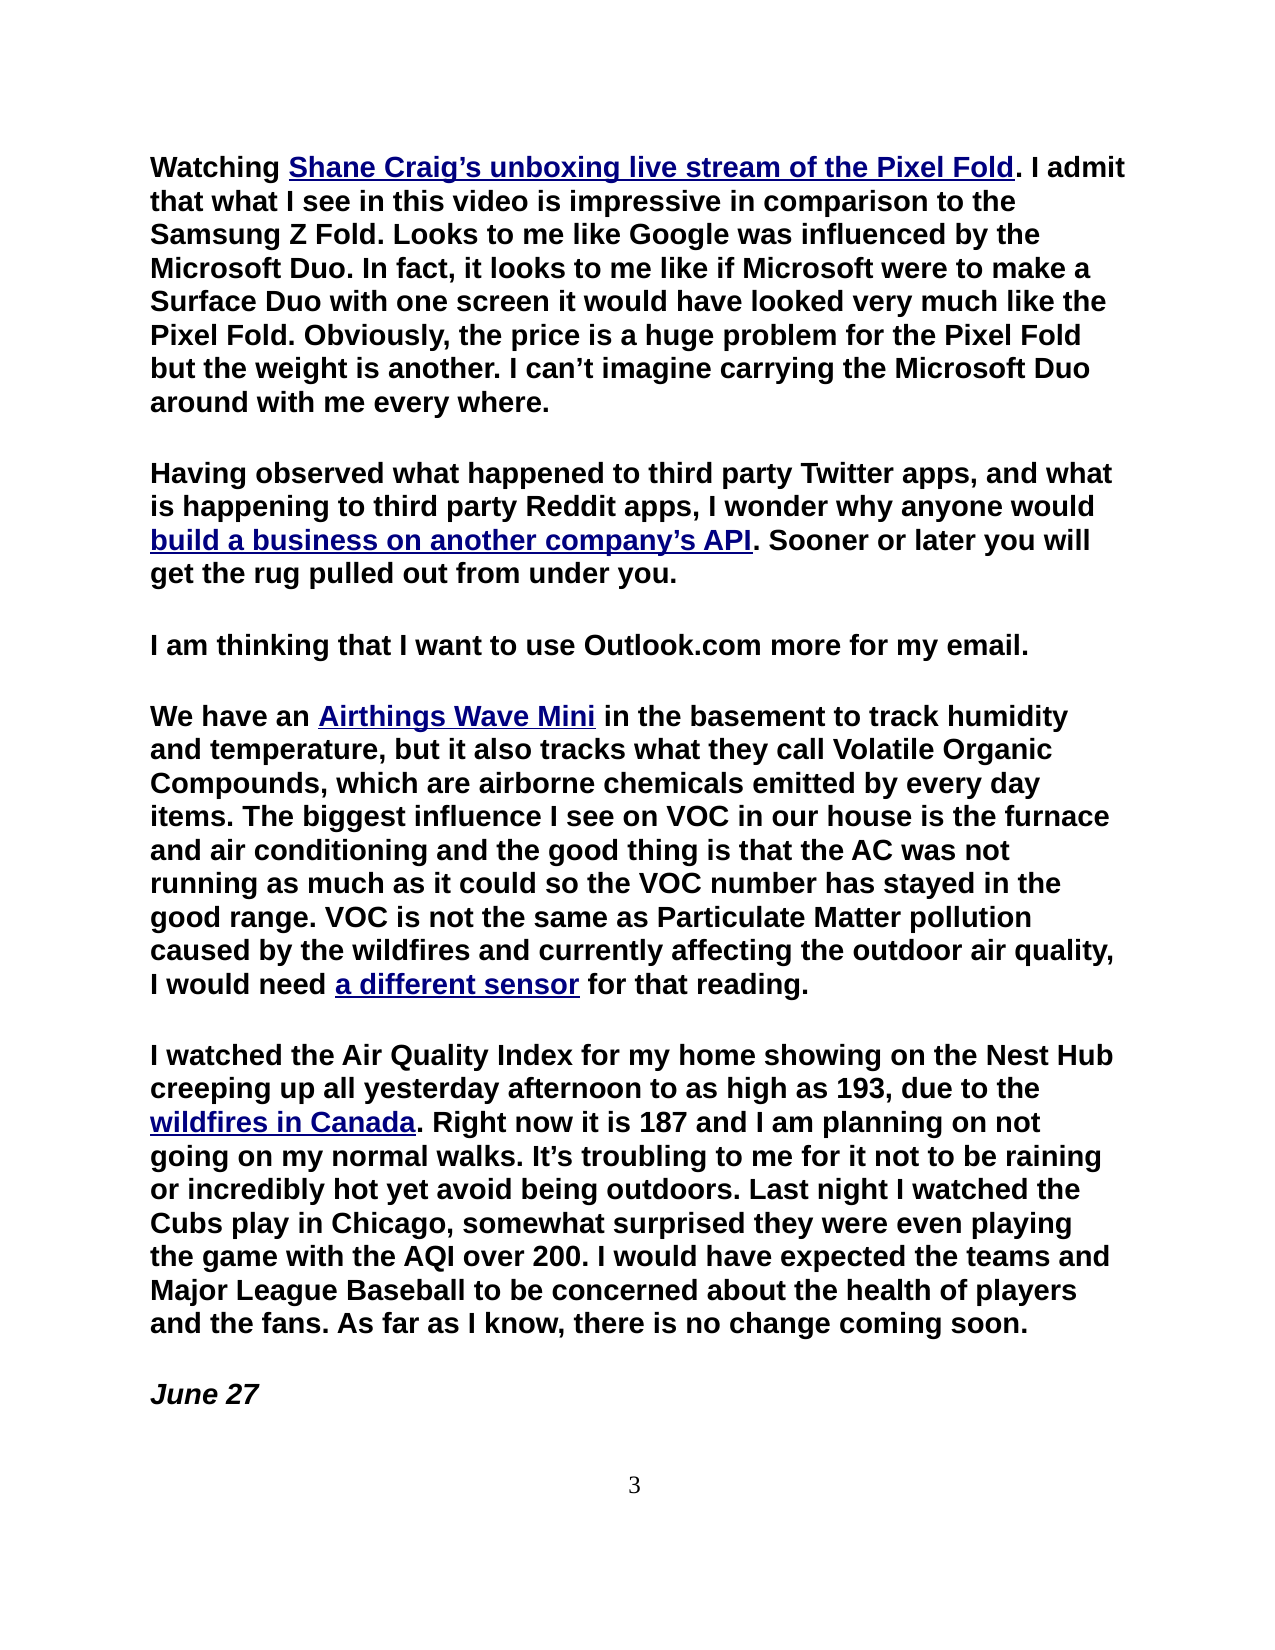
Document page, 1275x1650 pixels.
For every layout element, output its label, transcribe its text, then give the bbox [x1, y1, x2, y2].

subtitle We have an Airthings Wave Mini in the basement to track humidity and temperature, but it also tracks what they call Volatile Organic Compounds, which are airborne chemicals emitted by every day items. The biggest influence I see on VOC in our house is the furnace and air conditioning and the good thing is that the AC was not running as much as it could so the VOC number has stayed in the good range. VOC is not the same as Particulate Matter pollution caused by the wildfires and currently affecting the outdoor air quality, I would need a different sensor for that reading. [150, 698, 1125, 1000]
subtitle I watched the Air Quality Index for my home showing on the Nest Hub creeping up all yesterday afternoon to as high as 193, due to the wildfires in Canada. Right now it is 187 and I am planning on not going on my normal walks. It’s troubling to me for it not to be raining or incredibly hot yet avoid being outdoors. Last night I watched the Cubs play in Chicago, somewhat surprised they were even playing the game with the AQI over 200. I would have expected the teams and Major League Baseball to be concerned about the health of players and the fans. As far as I know, there is no change coming soon. [150, 1038, 1125, 1340]
subtitle June 27 [150, 1377, 1125, 1411]
subtitle Having observed what happened to third party Twitter apps, and what is happening to third party Reddit apps, I wonder why anyone would build a business on another company’s API. Sooner or later you will get the rug pulled out from under you. [150, 456, 1125, 590]
subtitle I am thinking that I want to use Outlook.com more for my email. [150, 627, 1125, 661]
subtitle Watching Shane Craig’s unboxing live stream of the Pixel Fold. I admit that what I see in this video is impressive in comparison to the Samsung Z Fold. Looks to me like Google was influenced by the Microsoft Duo. In fact, it looks to me like if Microsoft were to make a Surface Duo with one screen it would have looked very much like the Pixel Fold. Obviously, the price is a huge problem for the Pixel Fold but the weight is another. I can’t imagine carrying the Microsoft Duo around with me every where. [150, 150, 1125, 418]
